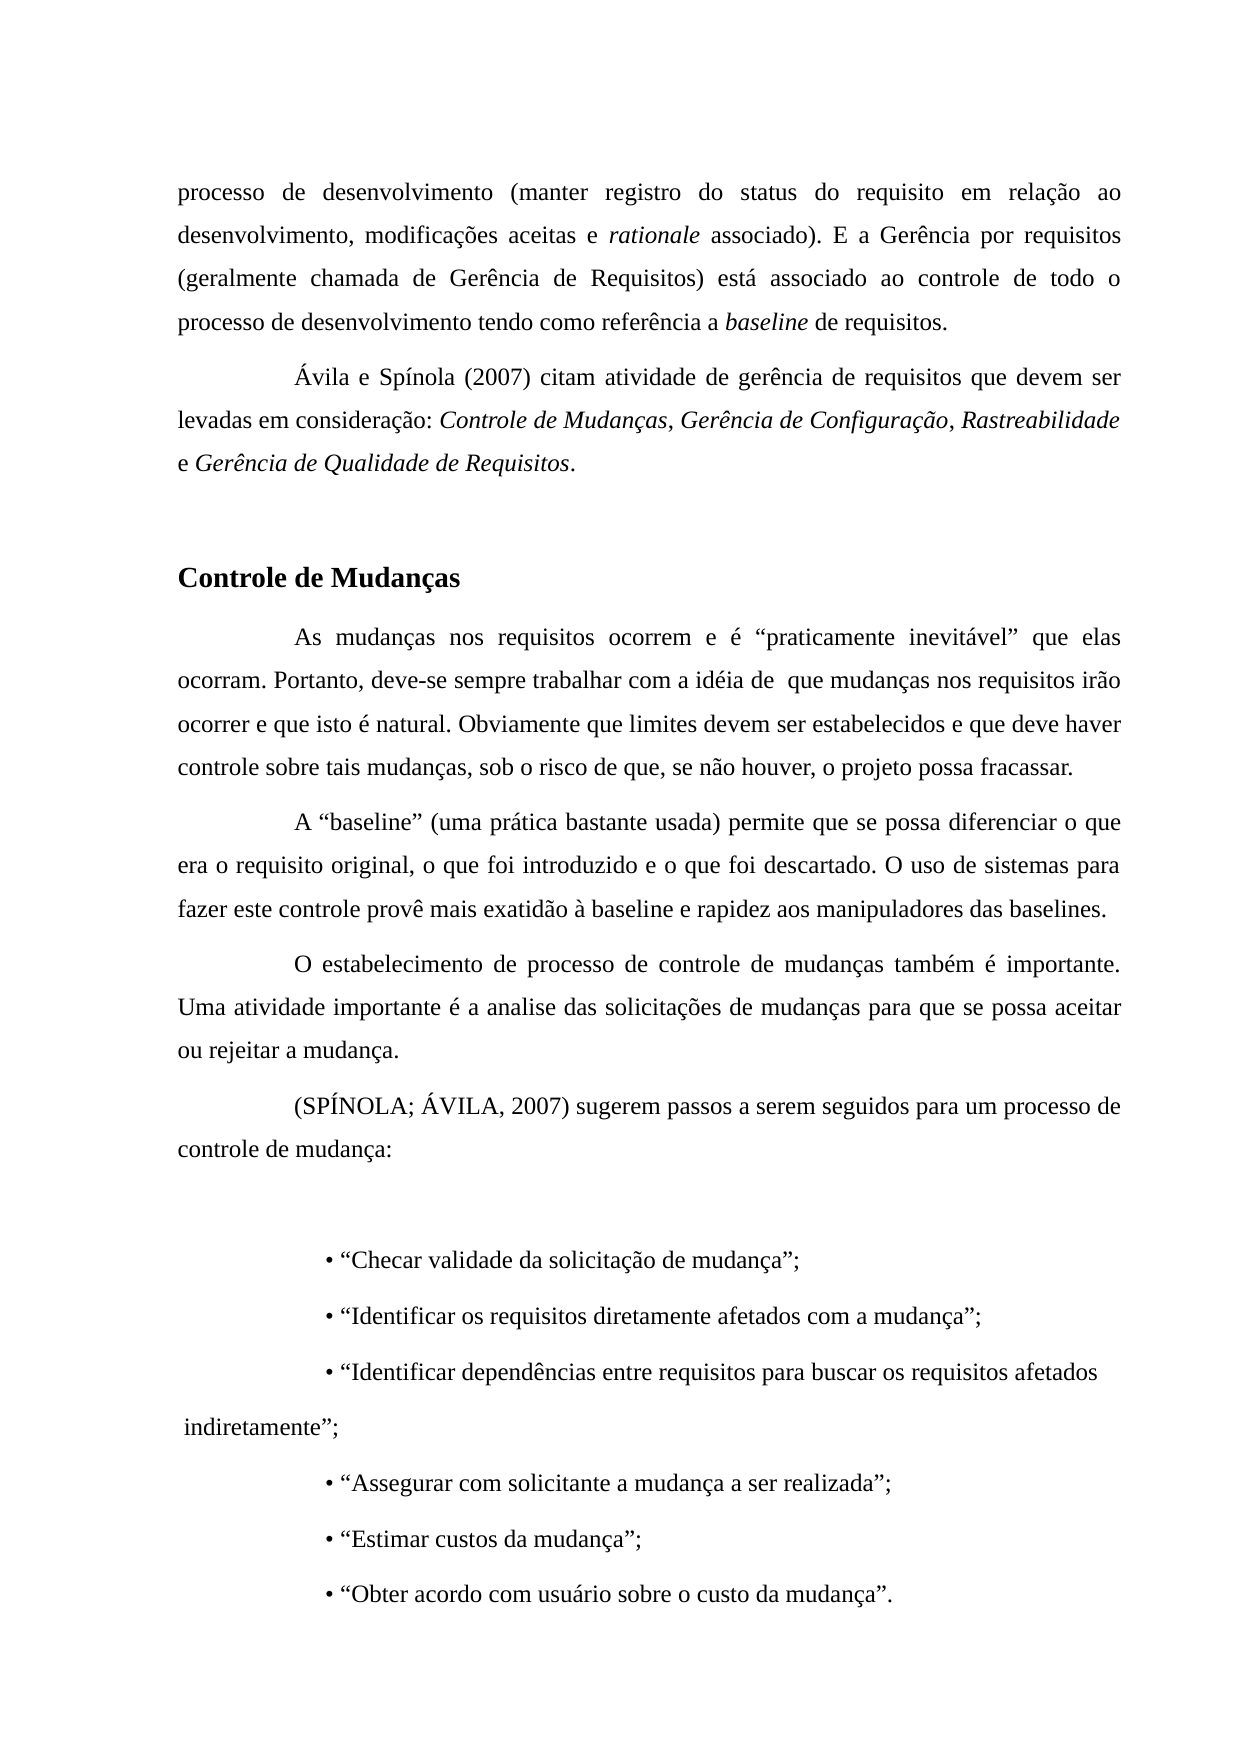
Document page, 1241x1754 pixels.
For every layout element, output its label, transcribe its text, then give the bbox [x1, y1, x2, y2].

text • “Identificar dependências entre requisitos para buscar os requisitos afetados [177, 1357, 1122, 1386]
text Controle de Mudanças [177, 560, 1122, 593]
text indiretamente”; [177, 1412, 1122, 1441]
text As mudanças nos requisitos ocorrem e é “praticamente inevitável” que elas ocorram. Portanto, deve-se sempre trabalhar com a idéia de que mudanças nos requisitos irão ocorrer e que isto é natural. Obviamente que limites devem ser estabelecidos e que deve haver controle sobre tais mudanças, sob o risco de que, se não houver, o projeto possa fracassar. [177, 622, 1122, 781]
text processo de desenvolvimento (manter registro do status do requisito em relação ao desenvolvimento, modificações aceitas e rationale associado). E a Gerência por requisitos (geralmente chamada de Gerência de Requisitos) está associado ao controle de todo o processo de desenvolvimento tendo como referência a baseline de requisitos. [177, 177, 1122, 335]
text • “Estimar custos da mudança”; [177, 1524, 1122, 1552]
text (SPÍNOLA; ÁVILA, 2007) sugerem passos a serem seguidos para um processo de controle de mudança: [177, 1091, 1122, 1163]
text • “Identificar os requisitos diretamente afetados com a mudança”; [177, 1301, 1122, 1330]
text A “baseline” (uma prática bastante usada) permite que se possa diferenciar o que era o requisito original, o que foi introduzido e o que foi descartado. O uso de sistemas para fazer este controle provê mais exatidão à baseline e rapidez aos manipuladores das baselines. [177, 807, 1122, 922]
text • “Obter acordo com usuário sobre o custo da mudança”. [177, 1579, 1122, 1608]
text • “Checar validade da solicitação de mudança”; [177, 1246, 1122, 1274]
text • “Assegurar com solicitante a mudança a ser realizada”; [177, 1468, 1122, 1497]
text O estabelecimento de processo de controle de mudanças também é importante. Uma atividade importante é a analise das solicitações de mudanças para que se possa aceitar ou rejeitar a mudança. [177, 949, 1122, 1064]
text Ávila e Spínola (2007) citam atividade de gerência de requisitos que devem ser levadas em consideração: Controle de Mudanças, Gerência de Configuração, Rastreabilidade e Gerência de Qualidade de Requisitos. [177, 362, 1122, 477]
